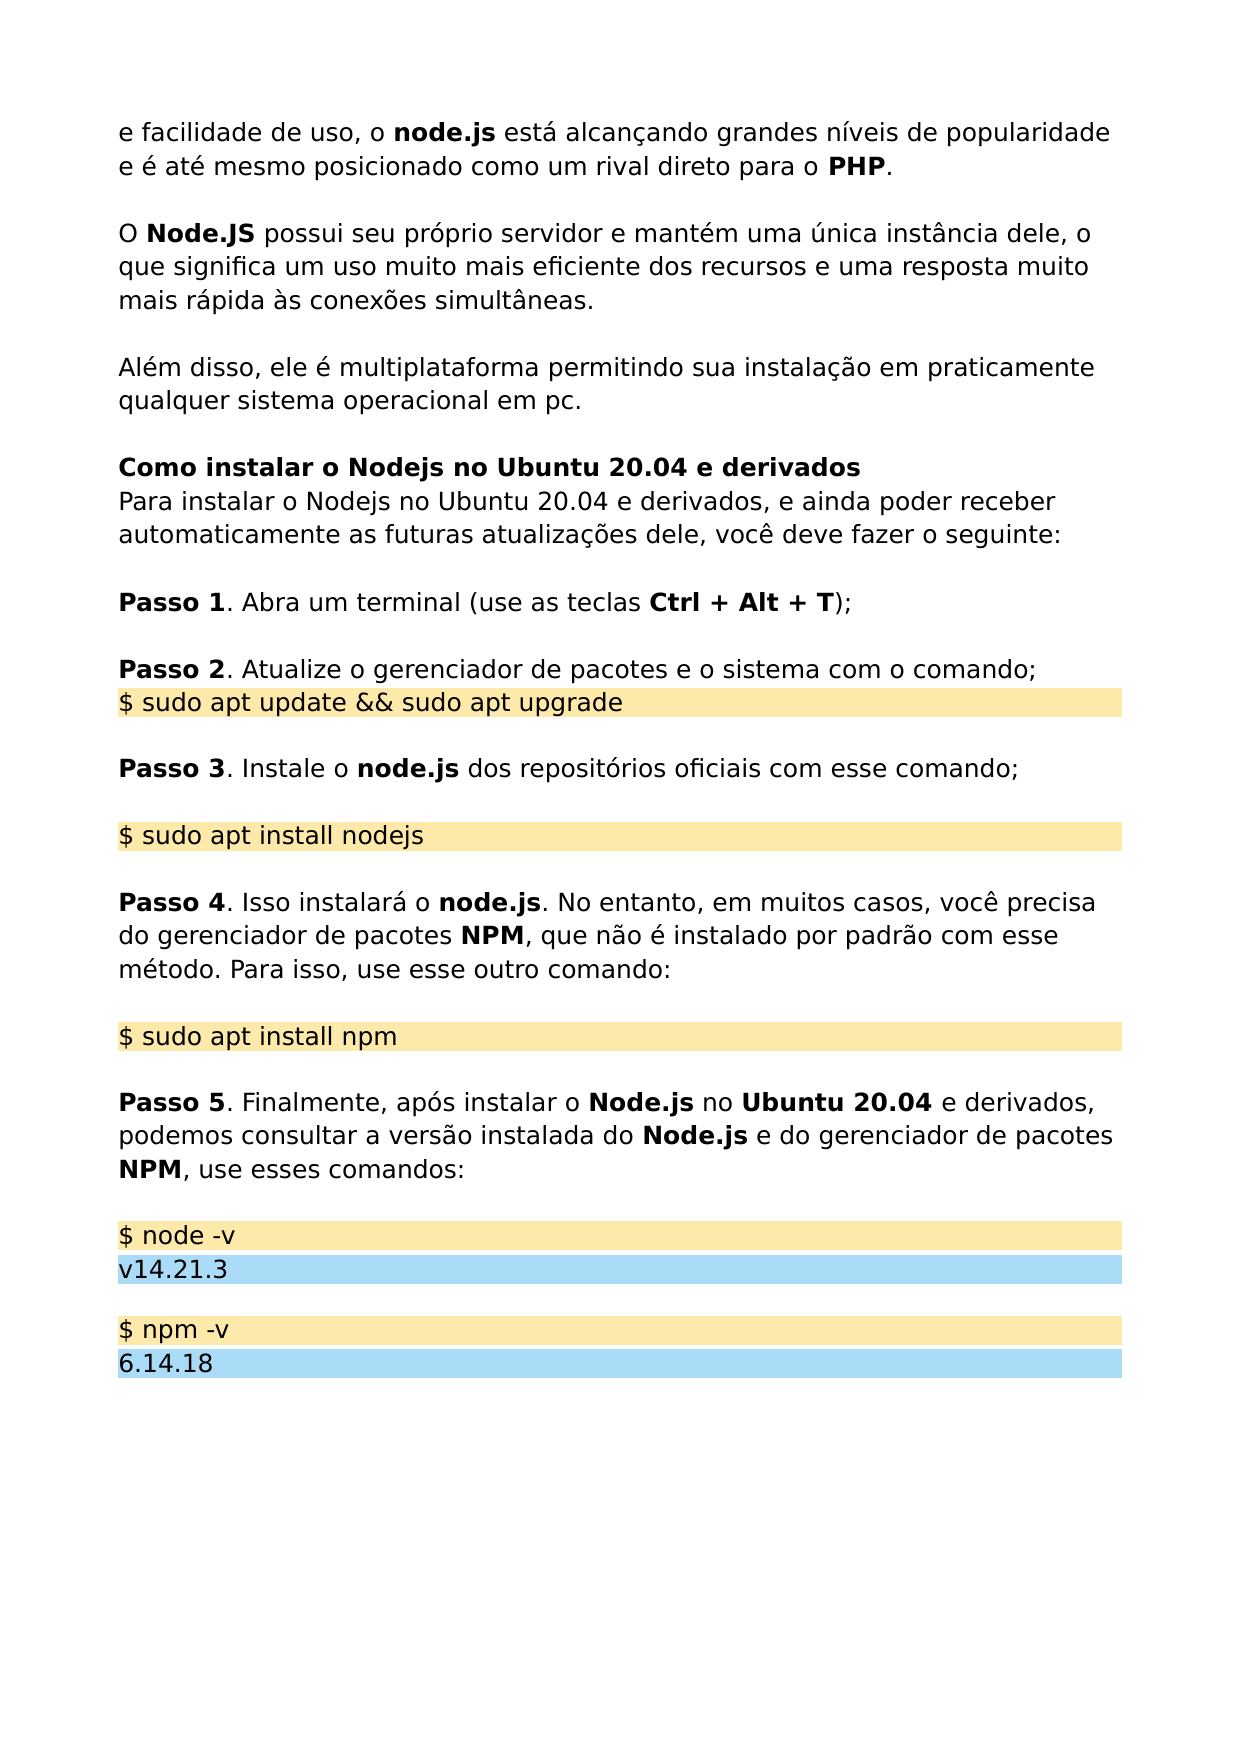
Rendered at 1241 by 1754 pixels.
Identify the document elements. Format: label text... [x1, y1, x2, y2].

text $ node -v [118, 1221, 1122, 1250]
text e facilidade de uso, o node.js está alcançando grandes níveis de popularidade e é até mesmo posicionado como um rival direto para o PHP. [118, 118, 1122, 181]
text $ sudo apt update && sudo apt upgrade [118, 688, 1122, 717]
text v14.21.3 [118, 1255, 1122, 1284]
text O Node.JS possui seu próprio servidor e mantém uma única instância dele, o que significa um uso muito mais eficiente dos recursos e uma resposta muito mais rápida às conexões simultâneas. [118, 219, 1122, 315]
text Passo 4. Isso instalará o node.js. No entanto, em muitos casos, você precisa do gerenciador de pacotes NPM, que não é instalado por padrão com esse método. Para isso, use esse outro comando: [118, 888, 1122, 984]
text $ sudo apt install nodejs [118, 822, 1122, 851]
text $ sudo apt install npm [118, 1022, 1122, 1051]
text Passo 1. Abra um terminal (use as teclas Ctrl + Alt + T); [118, 588, 1122, 650]
text Além disso, ele é multiplataforma permitindo sua instalação em praticamente qualquer sistema operacional em pc. [118, 353, 1122, 416]
text $ npm -v [118, 1316, 1122, 1345]
text Para instalar o Nodejs no Ubuntu 20.04 e derivados, e ainda poder receber automaticamente as futuras atualizações dele, você deve fazer o seguinte: [118, 487, 1122, 550]
subtitle Como instalar o Nodejs no Ubuntu 20.04 e derivados [118, 453, 1122, 483]
text 6.14.18 [118, 1349, 1122, 1378]
text Passo 2. Atualize o gerenciador de pacotes e o sistema com o comando; [118, 655, 1122, 684]
text Passo 3. Instale o node.js dos repositórios oficiais com esse comando; [118, 754, 1122, 784]
text Passo 5. Finalmente, após instalar o Node.js no Ubuntu 20.04 e derivados, podemos consultar a versão instalada do Node.js e do gerenciador de pacotes NPM, use esses comandos: [118, 1088, 1122, 1184]
